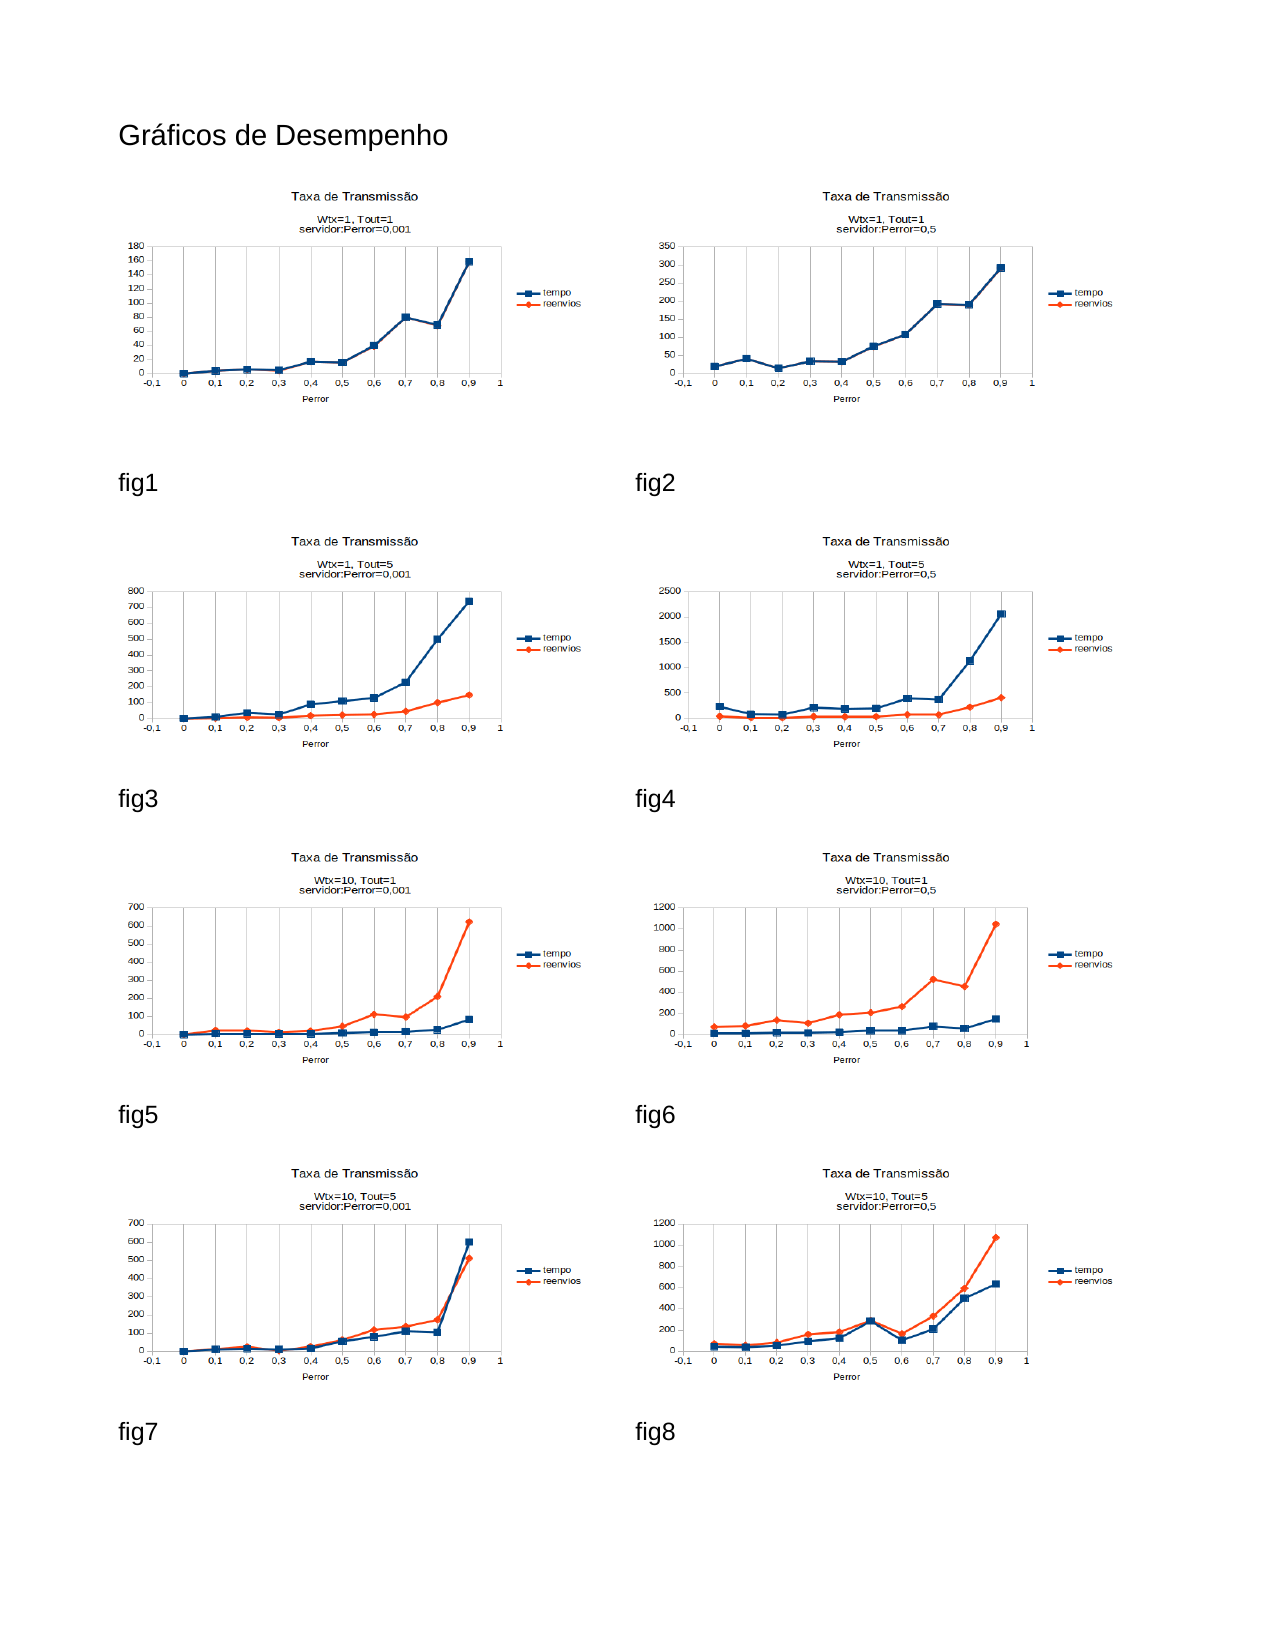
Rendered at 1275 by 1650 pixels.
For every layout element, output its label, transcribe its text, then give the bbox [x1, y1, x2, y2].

picture [118, 1157, 591, 1395]
picture [118, 525, 591, 762]
text fig5 fig6 [118, 1100, 1157, 1129]
picture [649, 180, 1122, 417]
picture [118, 841, 591, 1078]
picture [649, 525, 1122, 762]
text fig1 fig2 [118, 468, 1157, 497]
text fig3 fig4 [118, 784, 1157, 813]
text Gráficos de Desempenho [118, 118, 1157, 152]
picture [649, 1157, 1122, 1395]
picture [649, 841, 1122, 1078]
text fig7 fig8 [118, 1417, 1157, 1445]
picture [118, 180, 591, 417]
